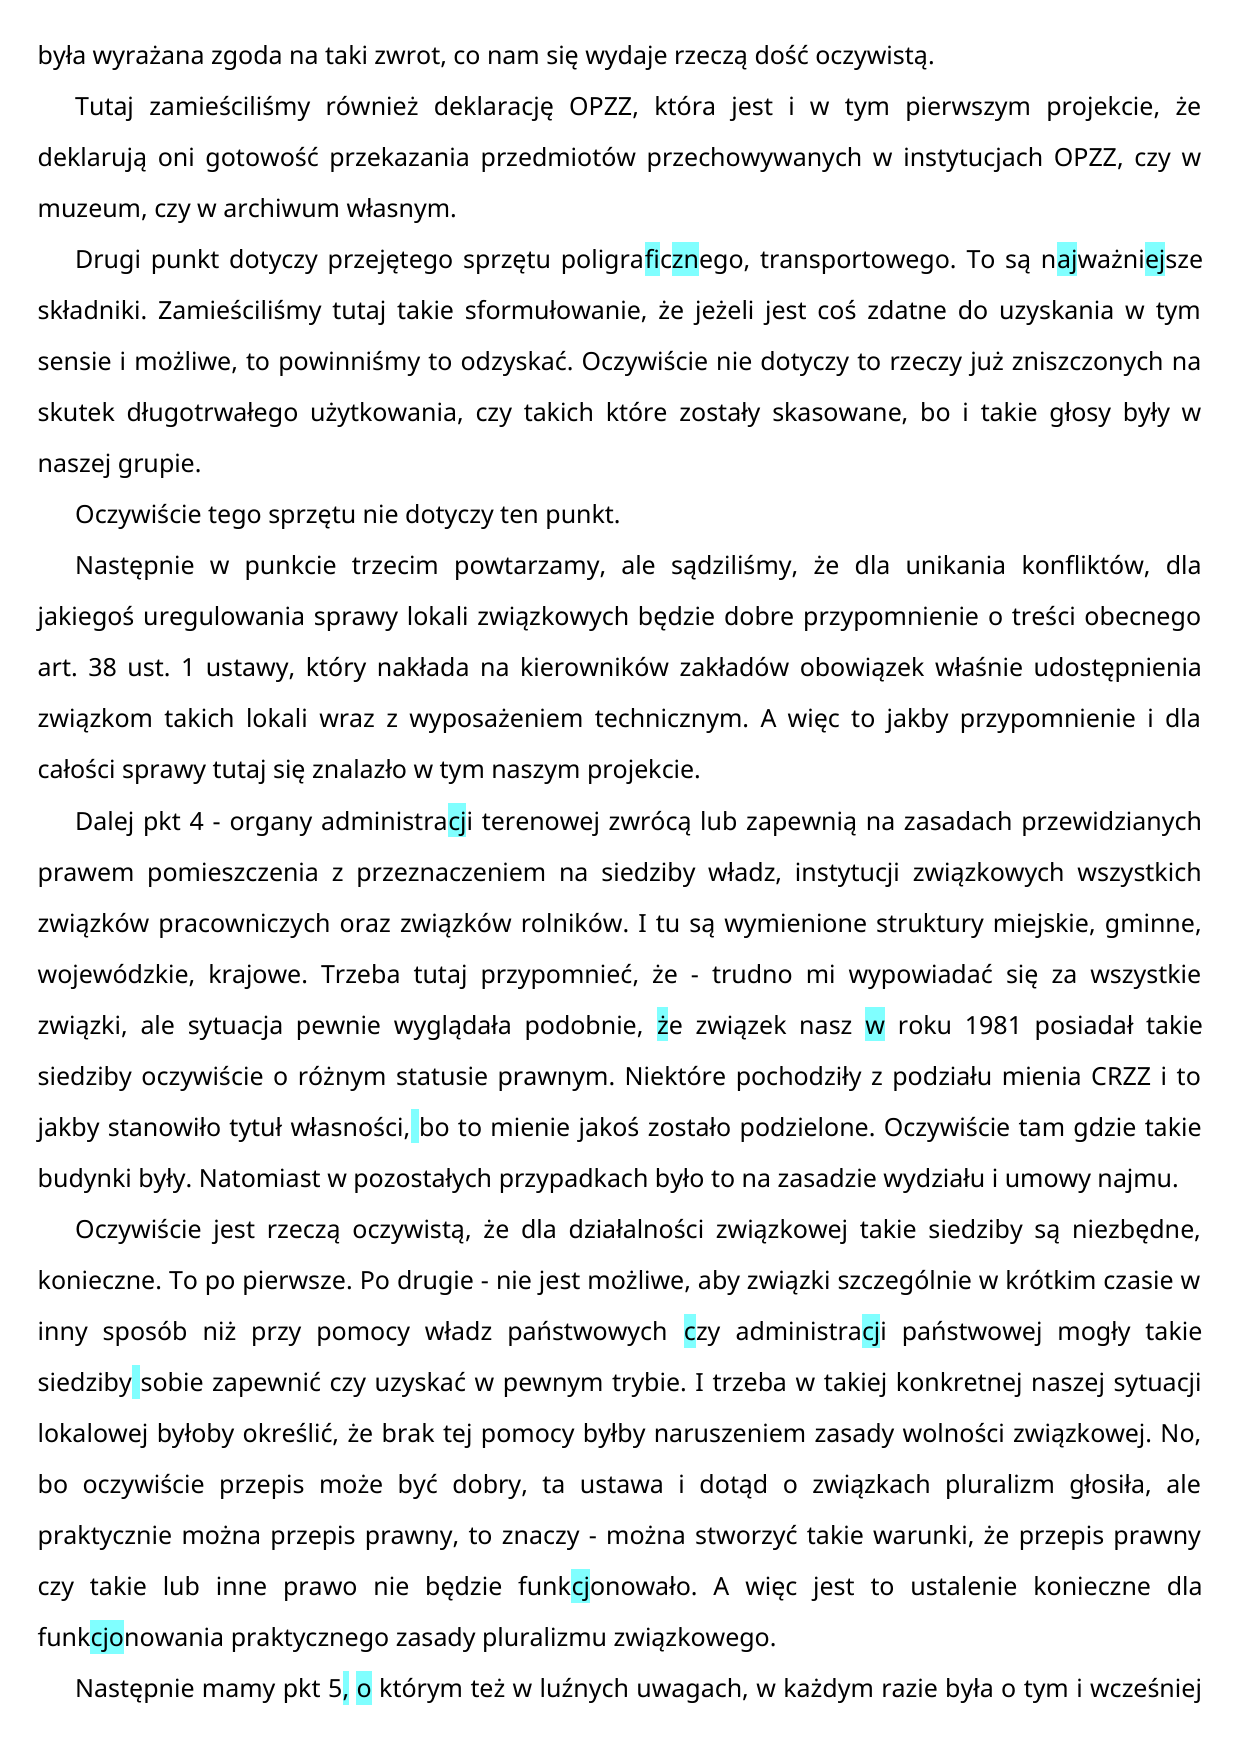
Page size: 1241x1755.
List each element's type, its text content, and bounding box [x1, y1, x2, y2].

text Następnie mamy pkt 5, o którym też w luźnych uwagach, w każdym razie była o tym i wcześniej [37, 1671, 1203, 1705]
text Drugi punkt dotyczy przejętego sprzętu poligraficznego, transportowego. To są najważniejsze składniki. Zamieściliśmy tutaj takie sformułowanie, że jeżeli jest coś zdatne do uzyskania w tym sensie i możliwe, to powinniśmy to odzyskać. Oczywiście nie dotyczy to rzeczy już zniszczonych na skutek długotrwałego użytkowania, czy takich które zostały skasowane, bo i takie głosy były w naszej grupie. [37, 242, 1203, 480]
text Dalej pkt 4 - organy administracji terenowej zwrócą lub zapewnią na zasadach przewidzianych prawem pomieszczenia z przeznaczeniem na siedziby władz, instytucji związkowych wszystkich związków pracowniczych oraz związków rolników. I tu są wymienione struktury miejskie, gminne, wojewódzkie, krajowe. Trzeba tutaj przypomnieć, że - trudno mi wypowiadać się za wszystkie związki, ale sytuacja pewnie wyglądała podobnie, że związek nasz w roku 1981 posiadał takie siedziby oczywiście o różnym statusie prawnym. Niektóre pochodziły z podziału mienia CRZZ i to jakby stanowiło tytuł własności, bo to mienie jakoś zostało podzielone. Oczywiście tam gdzie takie budynki były. Natomiast w pozostałych przypadkach było to na zasadzie wydziału i umowy najmu. [37, 803, 1203, 1194]
text Oczywiście jest rzeczą oczywistą, że dla działalności związkowej takie siedziby są niezbędne, konieczne. To po pierwsze. Po drugie - nie jest możliwe, aby związki szczególnie w krótkim czasie w inny sposób niż przy pomocy władz państwowych czy administracji państwowej mogły takie siedziby sobie zapewnić czy uzyskać w pewnym trybie. I trzeba w takiej konkretnej naszej sytuacji lokalowej byłoby określić, że brak tej pomocy byłby naruszeniem zasady wolności związkowej. No, bo oczywiście przepis może być dobry, ta ustawa i dotąd o związkach pluralizm głosiła, ale praktycznie można przepis prawny, to znaczy - można stworzyć takie warunki, że przepis prawny czy takie lub inne prawo nie będzie funkcjonowało. A więc jest to ustalenie konieczne dla funkcjonowania praktycznego zasady pluralizmu związkowego. [37, 1211, 1203, 1654]
text Oczywiście tego sprzętu nie dotyczy ten punkt. [37, 497, 1203, 531]
text była wyrażana zgoda na taki zwrot, co nam się wydaje rzeczą dość oczywistą. [37, 37, 1203, 72]
text Tutaj zamieściliśmy również deklarację OPZZ, która jest i w tym pierwszym projekcie, że deklarują oni gotowość przekazania przedmiotów przechowywanych w instytucjach OPZZ, czy w muzeum, czy w archiwum własnym. [37, 88, 1203, 225]
text Następnie w punkcie trzecim powtarzamy, ale sądziliśmy, że dla unikania konfliktów, dla jakiegoś uregulowania sprawy lokali związkowych będzie dobre przypomnienie o treści obecnego art. 38 ust. 1 ustawy, który nakłada na kierowników zakładów obowiązek właśnie udostępnienia związkom takich lokali wraz z wyposażeniem technicznym. A więc to jakby przypomnienie i dla całości sprawy tutaj się znalazło w tym naszym projekcie. [37, 548, 1203, 786]
